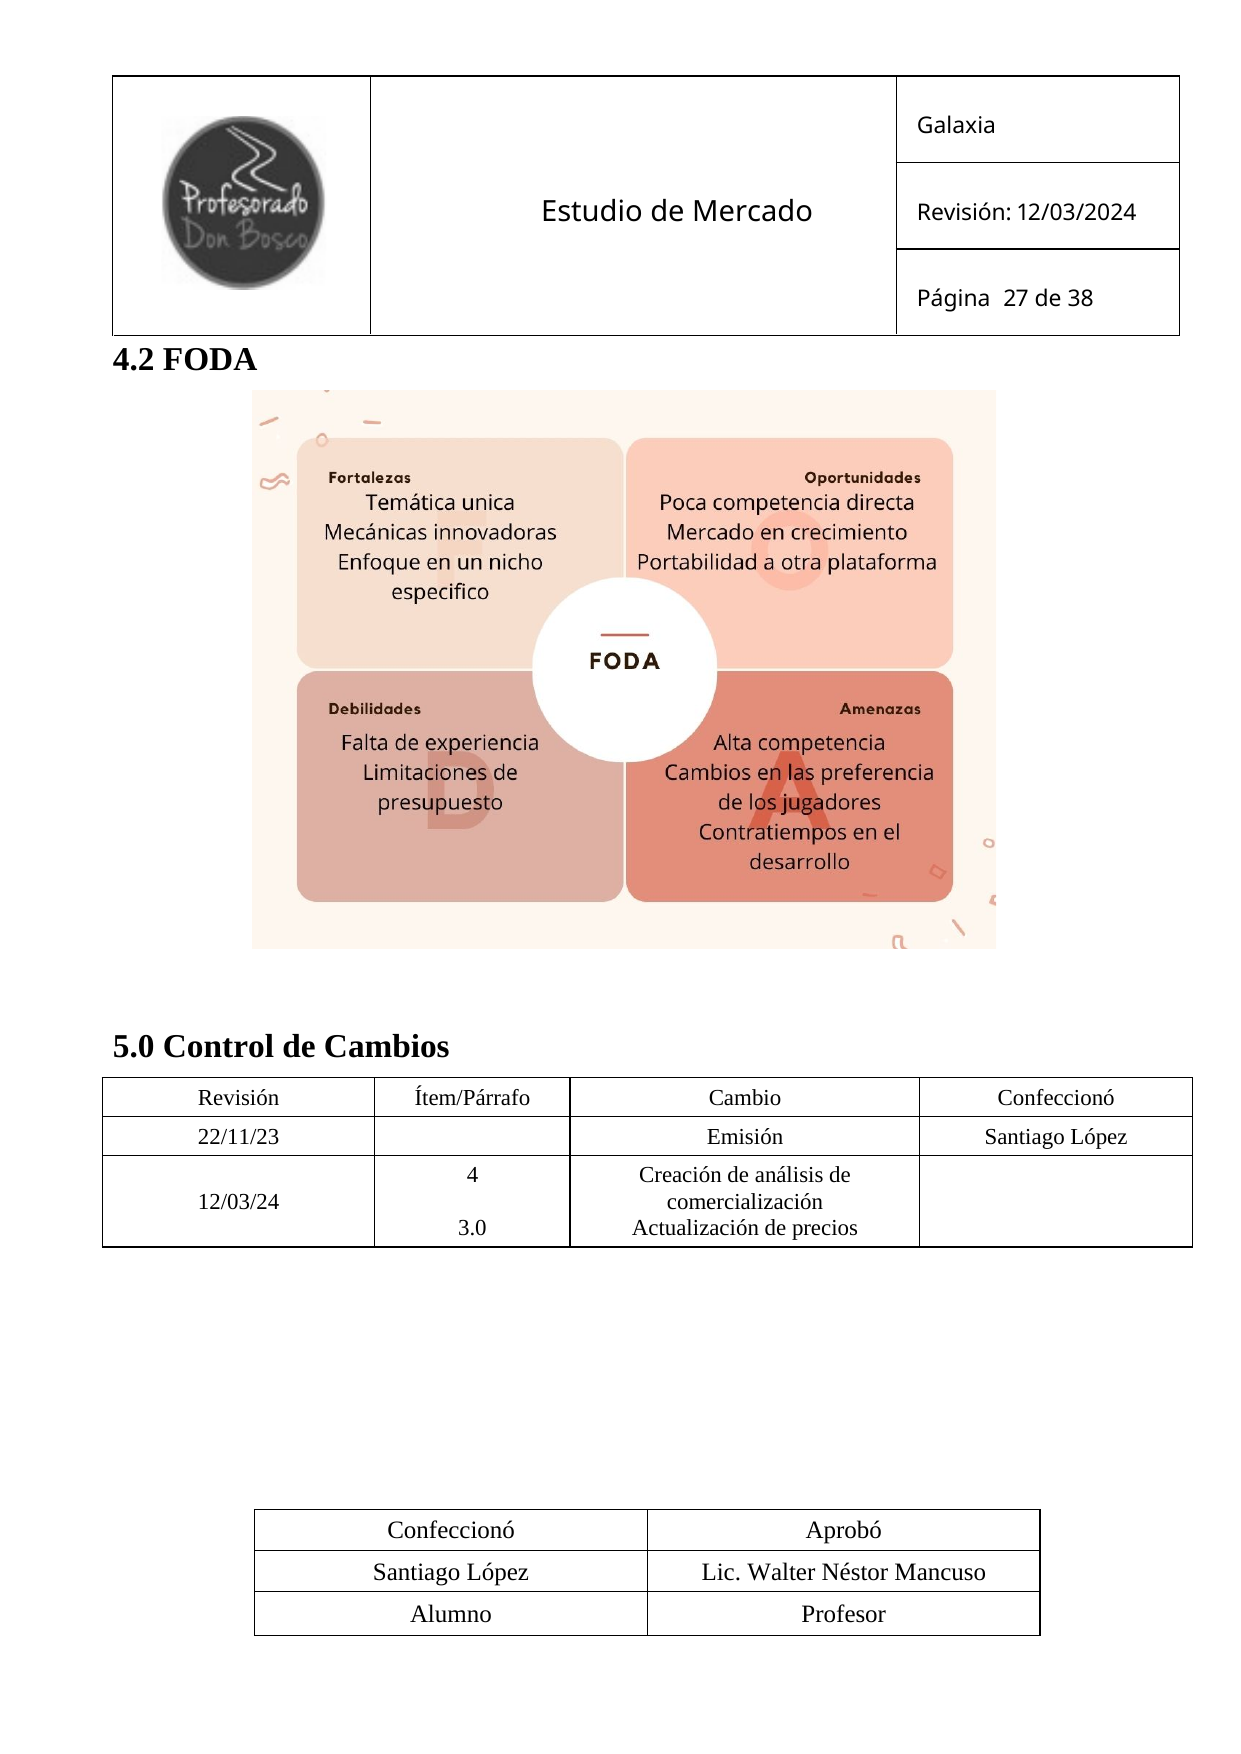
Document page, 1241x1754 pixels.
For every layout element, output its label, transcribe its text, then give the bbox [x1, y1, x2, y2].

table_cell 12/03/24 [103, 1156, 374, 1246]
table_cell Emisión [571, 1117, 919, 1155]
subtitle 5.0 Control de Cambios [113, 1026, 1192, 1064]
table_cell Santiago López [920, 1117, 1192, 1155]
table_cell 22/11/23 [103, 1117, 374, 1155]
table_cell [920, 1156, 1192, 1246]
table_header Ítem/Párrafo [375, 1078, 569, 1116]
table_header Cambio [571, 1078, 919, 1116]
table_header Revisión [103, 1078, 374, 1116]
subtitle 4.2 FODA [113, 339, 1192, 378]
table_cell Creación de análisis de comercialización Actualización de precios [571, 1156, 919, 1246]
table_header Confeccionó [920, 1078, 1192, 1116]
picture [252, 390, 997, 949]
table_cell [375, 1117, 569, 1155]
table_cell 4 3.0 [375, 1156, 569, 1246]
